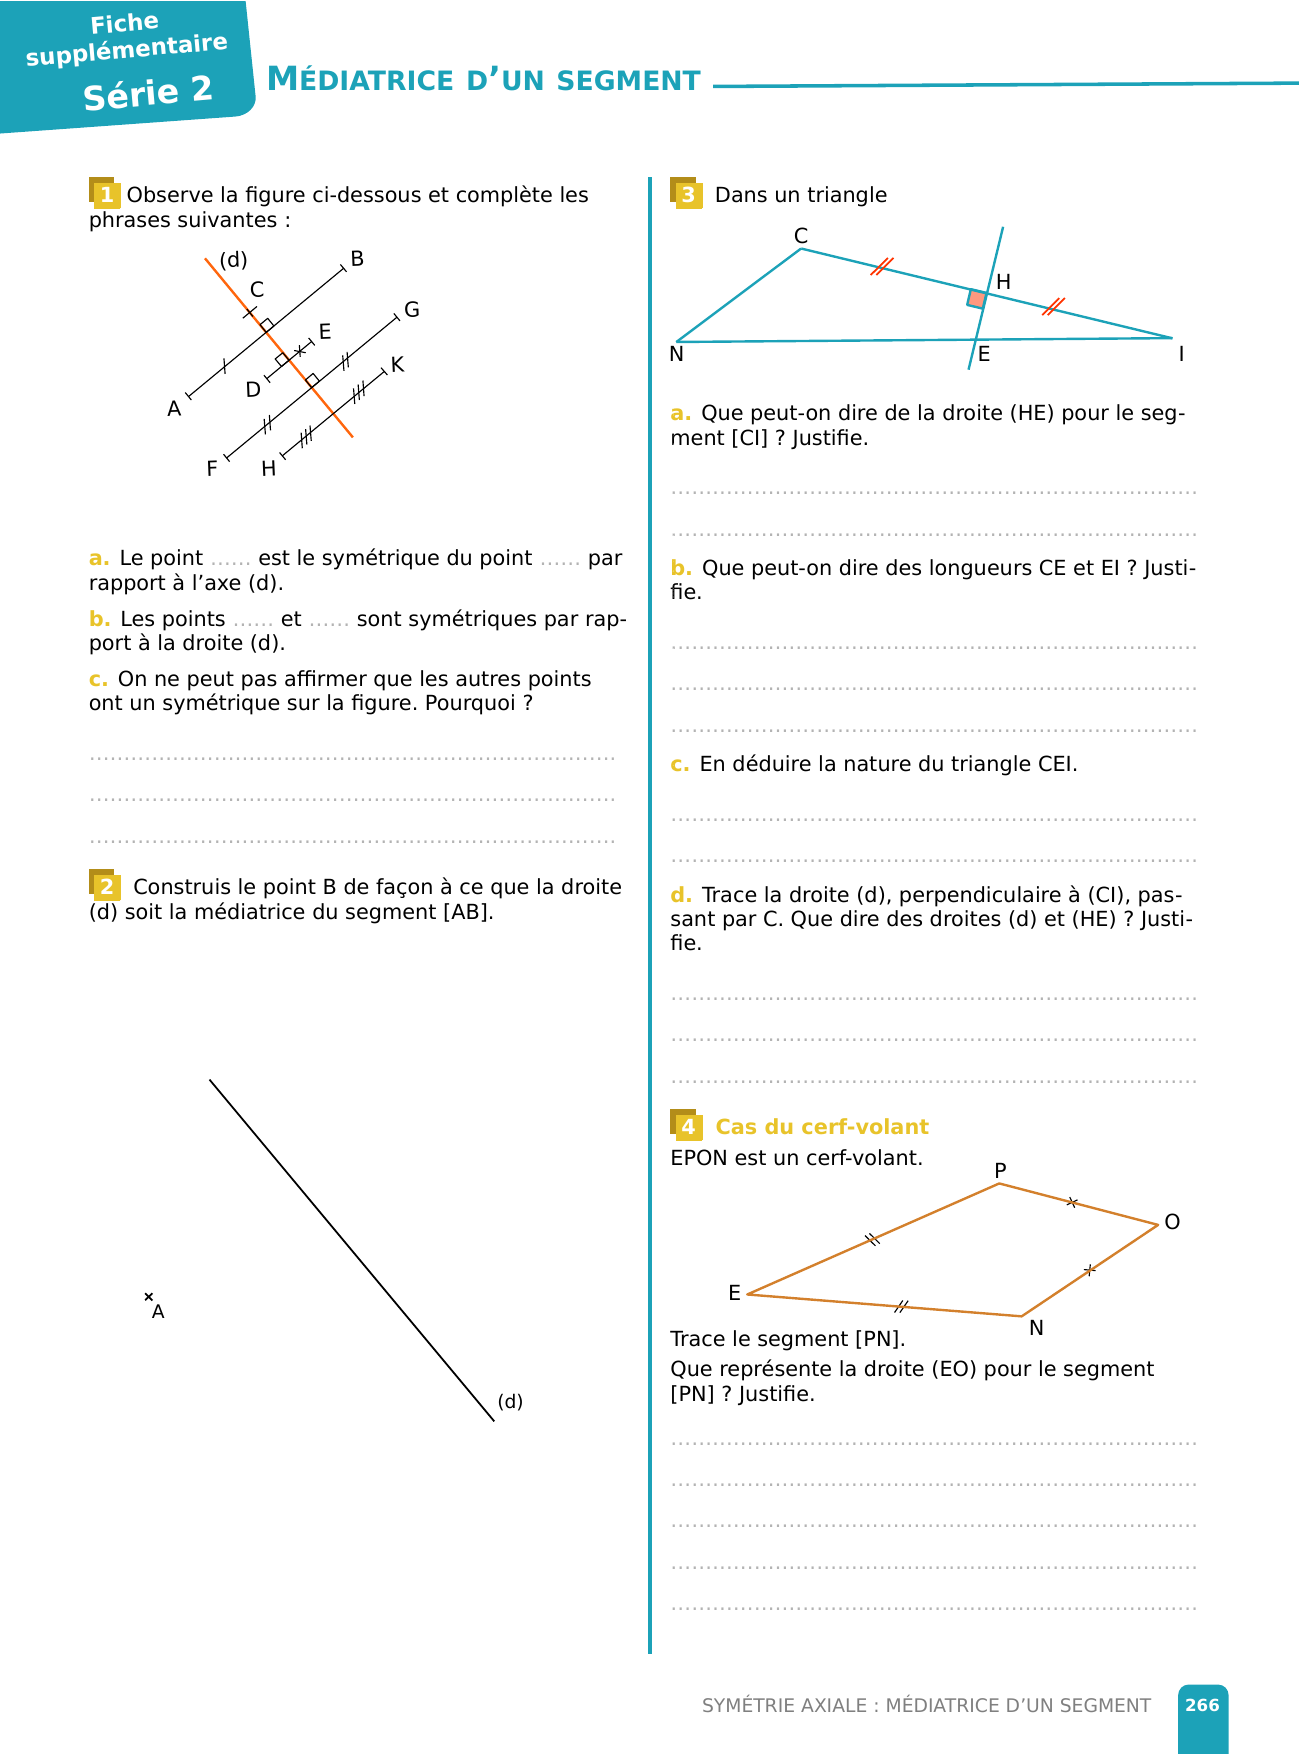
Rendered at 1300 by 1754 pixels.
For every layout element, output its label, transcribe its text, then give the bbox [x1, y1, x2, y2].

text …………………………………………………………………. [670, 1050, 1211, 1091]
text …………………………………………………………………. [88, 810, 629, 851]
text …………………………………………………………………. [670, 616, 1211, 658]
list Que peut-on dire de la droite (HE) pour le seg­ment [CI] ? Justifie. [670, 401, 1211, 450]
text …………………………………………………………………. [670, 699, 1211, 740]
subtitle Cas du cerf-volant [696, 1109, 1211, 1140]
text …………………………………………………………………. [88, 769, 629, 810]
subtitle Construis le point B de façon à ce que la droite (d) soit la médiatrice du segment [AB]. [88, 869, 629, 924]
text …………………………………………………………………. [670, 967, 1211, 1009]
subtitle Trace le segment [PN]. [670, 1327, 1205, 1352]
list En déduire la nature du triangle CEI. [670, 752, 1211, 776]
list Le point …… est le symétrique du point …… par rapport à l’axe (d). [88, 546, 629, 595]
text …………………………………………………………………. [670, 503, 1211, 544]
subtitle Dans un triangle [696, 177, 1211, 208]
text …………………………………………………………………. [670, 829, 1211, 871]
list Les points …… et …… sont symétriques par rap­port à la droite (d). [88, 607, 629, 655]
text …………………………………………………………………. [670, 788, 1211, 829]
subtitle Observe la figure ci-dessous et complète les phrases suivantes : [88, 177, 629, 232]
text …………………………………………………………………. [670, 462, 1211, 503]
list Que peut-on dire des longueurs CE et EI ? Justi­fie. [670, 556, 1211, 604]
text …………………………………………………………………. [670, 1536, 1211, 1577]
text …………………………………………………………………. [670, 1577, 1211, 1619]
text …………………………………………………………………. [670, 1009, 1211, 1050]
text …………………………………………………………………. [670, 1412, 1211, 1453]
text …………………………………………………………………. [88, 727, 629, 769]
list Trace la droite (d), perpendiculaire à (CI), pas­sant par C. Que dire des droites (d) et (HE) ? Justi­fie. [670, 883, 1211, 956]
text …………………………………………………………………. [670, 1453, 1211, 1495]
subtitle Que représente la droite (EO) pour le segment [PN] ? Justifie. [670, 1357, 1205, 1406]
text …………………………………………………………………. [670, 658, 1211, 699]
text …………………………………………………………………. [670, 1495, 1211, 1536]
list On ne peut pas affirmer que les autres points ont un symétrique sur la figure. Pourquoi ? [88, 667, 629, 716]
subtitle EPON est un cerf-volant. [670, 1146, 1205, 1170]
